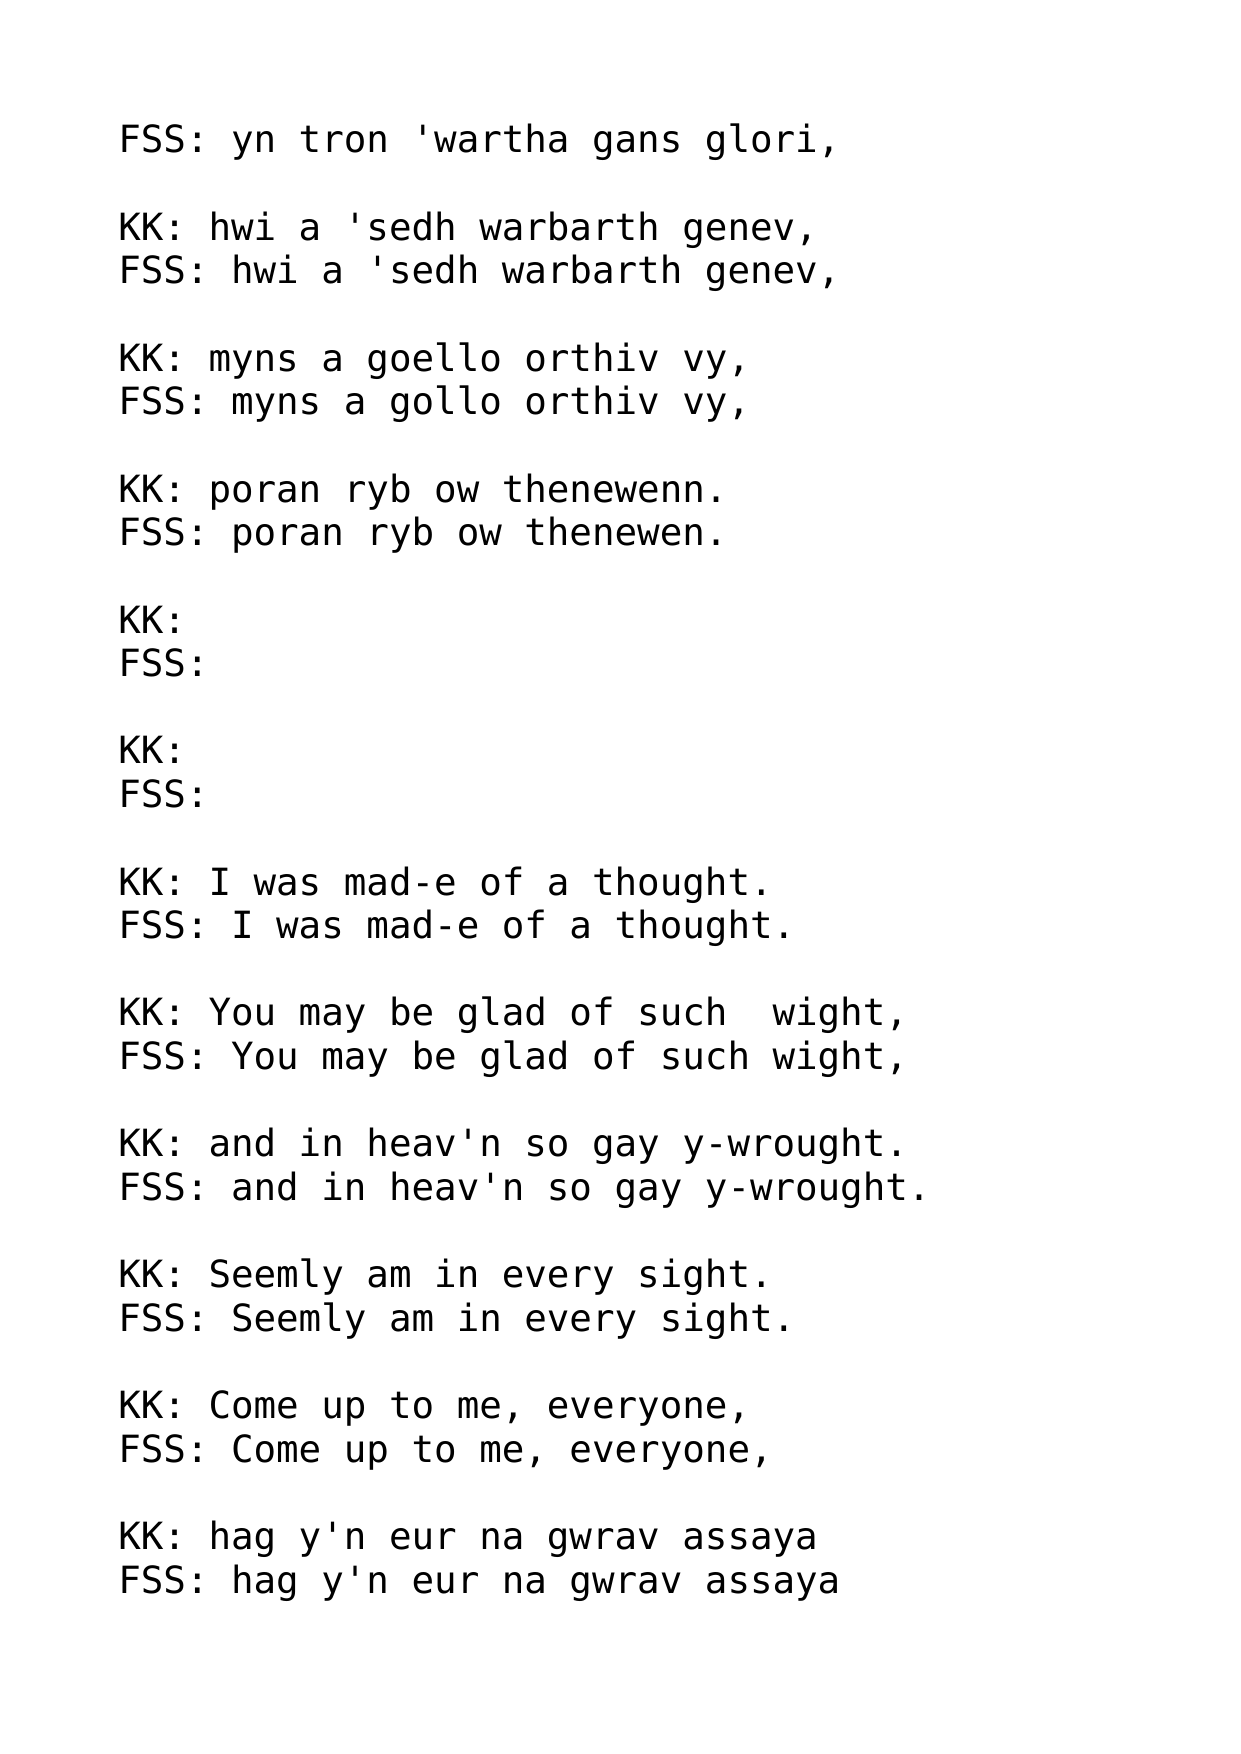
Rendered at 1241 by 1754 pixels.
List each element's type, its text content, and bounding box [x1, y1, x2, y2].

text FSS: hag y'n eur na gwrav assaya [118, 1558, 1122, 1602]
text KK: Come up to me, everyone, [118, 1384, 1122, 1427]
text KK: hag y'n eur na gwrav assaya [118, 1515, 1122, 1558]
text KK: hwi a 'sedh warbarth genev, [118, 205, 1122, 249]
text FSS: You may be glad of such wight, [118, 1035, 1122, 1078]
text FSS: Seemly am in every sight. [118, 1297, 1122, 1340]
text KK: You may be glad of such wight, [118, 991, 1122, 1035]
text KK: poran ryb ow thenewenn. [118, 467, 1122, 511]
text FSS: I was mad-e of a thought. [118, 904, 1122, 947]
text FSS: hwi a 'sedh warbarth genev, [118, 249, 1122, 293]
text KK: [118, 598, 1122, 642]
text KK: I was mad-e of a thought. [118, 860, 1122, 904]
text FSS: Come up to me, everyone, [118, 1427, 1122, 1471]
text KK: myns a goello orthiv vy, [118, 336, 1122, 380]
text FSS: [118, 773, 1122, 816]
text FSS: poran ryb ow thenewen. [118, 511, 1122, 554]
text FSS: myns a gollo orthiv vy, [118, 380, 1122, 424]
text FSS: yn tron 'wartha gans glori, [118, 118, 1122, 162]
text KK: [118, 729, 1122, 773]
text FSS: [118, 642, 1122, 686]
text FSS: and in heav'n so gay y-wrought. [118, 1166, 1122, 1209]
text KK: and in heav'n so gay y-wrought. [118, 1122, 1122, 1166]
text KK: Seemly am in every sight. [118, 1253, 1122, 1297]
